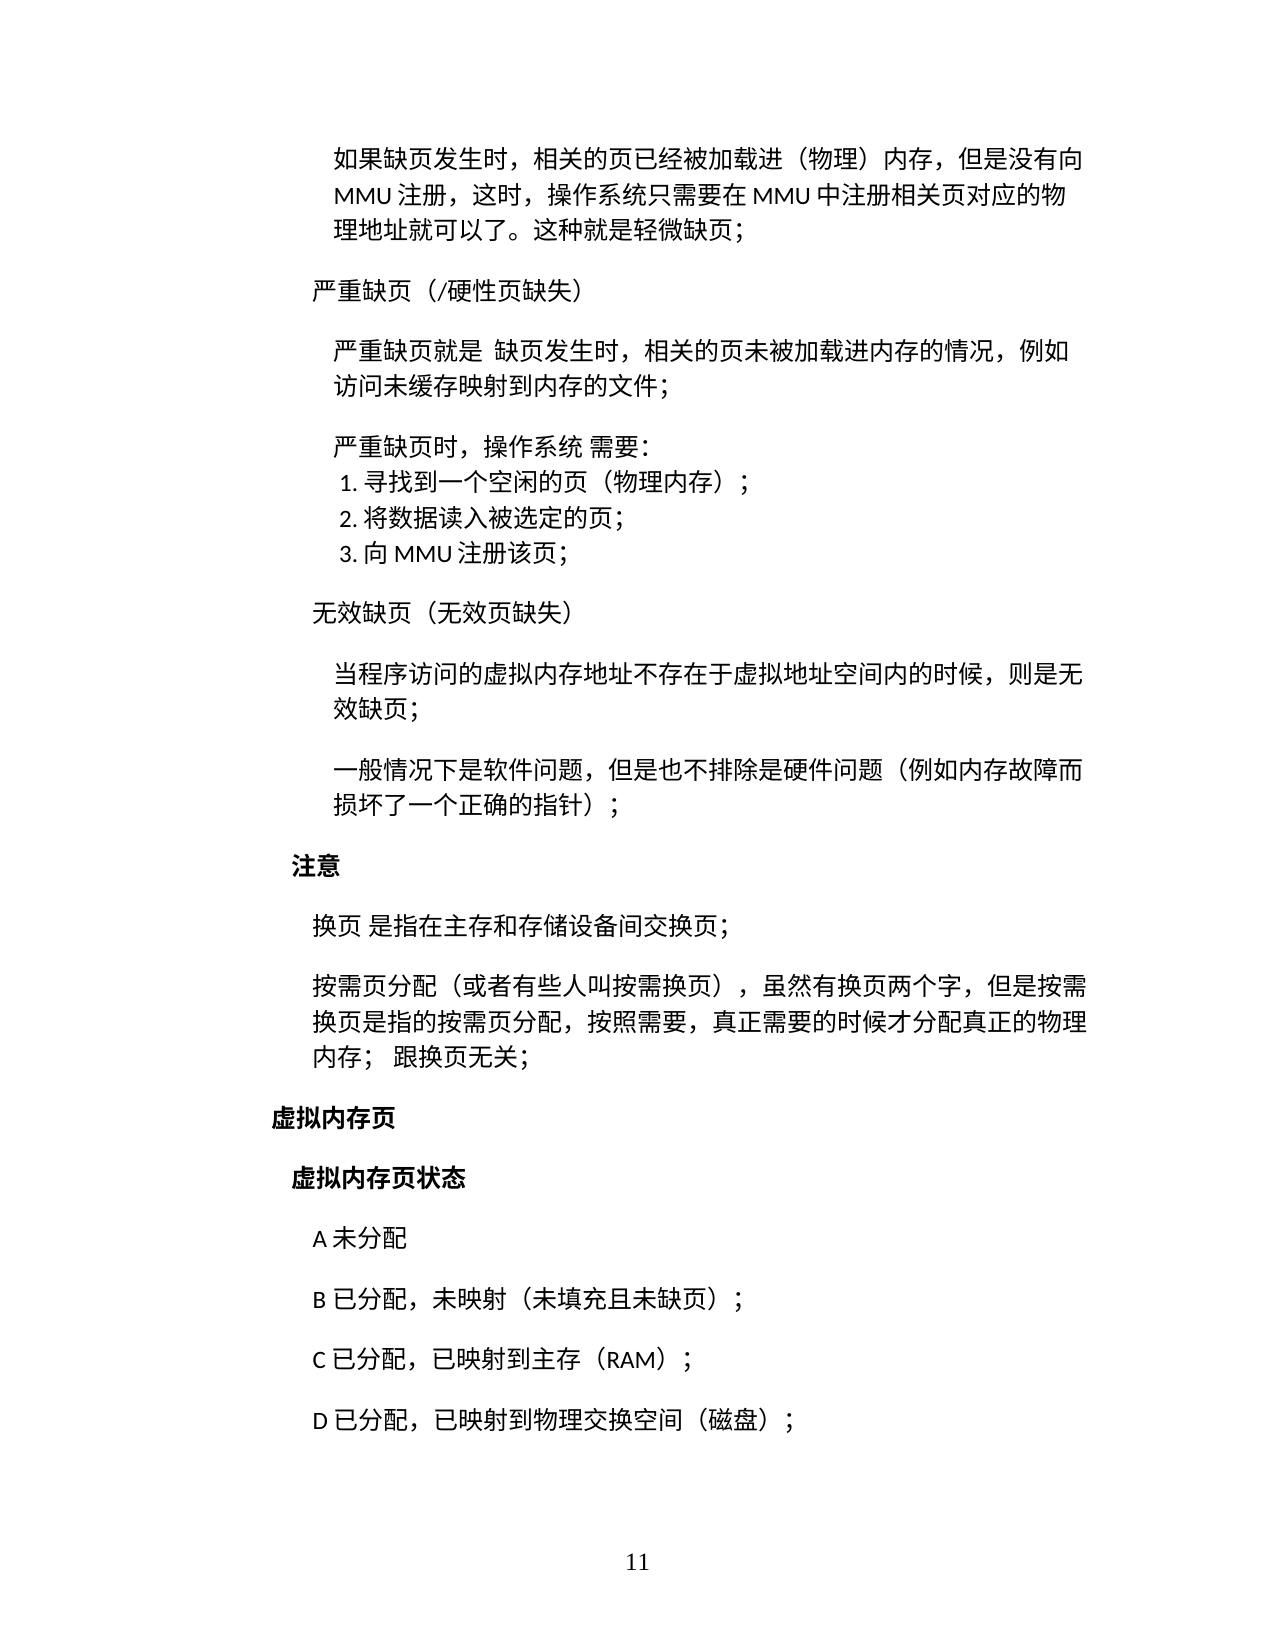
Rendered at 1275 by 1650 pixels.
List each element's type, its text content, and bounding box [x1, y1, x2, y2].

subtitle 严重缺页就是 缺页发生时，相关的页未被加载进内存的情况，例如访问未缓存映射到内存的文件； [333, 342, 1087, 402]
subtitle 换页 是指在主存和存储设备间交换页； [312, 917, 1087, 942]
subtitle 按需页分配（或者有些人叫按需换页），虽然有换页两个字，但是按需换页是指的按需页分配，按照需要，真正需要的时候才分配真正的物理内存； 跟换页无关； [312, 977, 1087, 1073]
subtitle A 未分配 [312, 1229, 1087, 1254]
subtitle 虚拟内存页状态 [292, 1169, 1087, 1194]
subtitle 注意 [292, 856, 1087, 881]
subtitle 严重缺页时，操作系统 需要： 1. 寻找到一个空闲的页（物理内存）； 2. 将数据读入被选定的页； 3. 向MMU注册该页； [333, 437, 1087, 569]
subtitle 如果缺页发生时，相关的页已经被加载进（物理）内存，但是没有向MMU注册，这时，操作系统只需要在MMU中注册相关页对应的物理地址就可以了。这种就是轻微缺页； [333, 150, 1087, 246]
subtitle C 已分配，已映射到主存（RAM）； [312, 1350, 1087, 1375]
subtitle 虚拟内存页 [271, 1108, 1087, 1133]
subtitle D 已分配，已映射到物理交换空间（磁盘）； [312, 1410, 1087, 1435]
subtitle 当程序访问的虚拟内存地址不存在于虚拟地址空间内的时候，则是无效缺页； [333, 664, 1087, 725]
subtitle 严重缺页（/硬性页缺失） [312, 281, 1087, 306]
subtitle 无效缺页（无效页缺失） [312, 604, 1087, 629]
subtitle B 已分配，未映射（未填充且未缺页）； [312, 1289, 1087, 1314]
subtitle 一般情况下是软件问题，但是也不排除是硬件问题（例如内存故障而损坏了一个正确的指针）； [333, 760, 1087, 821]
